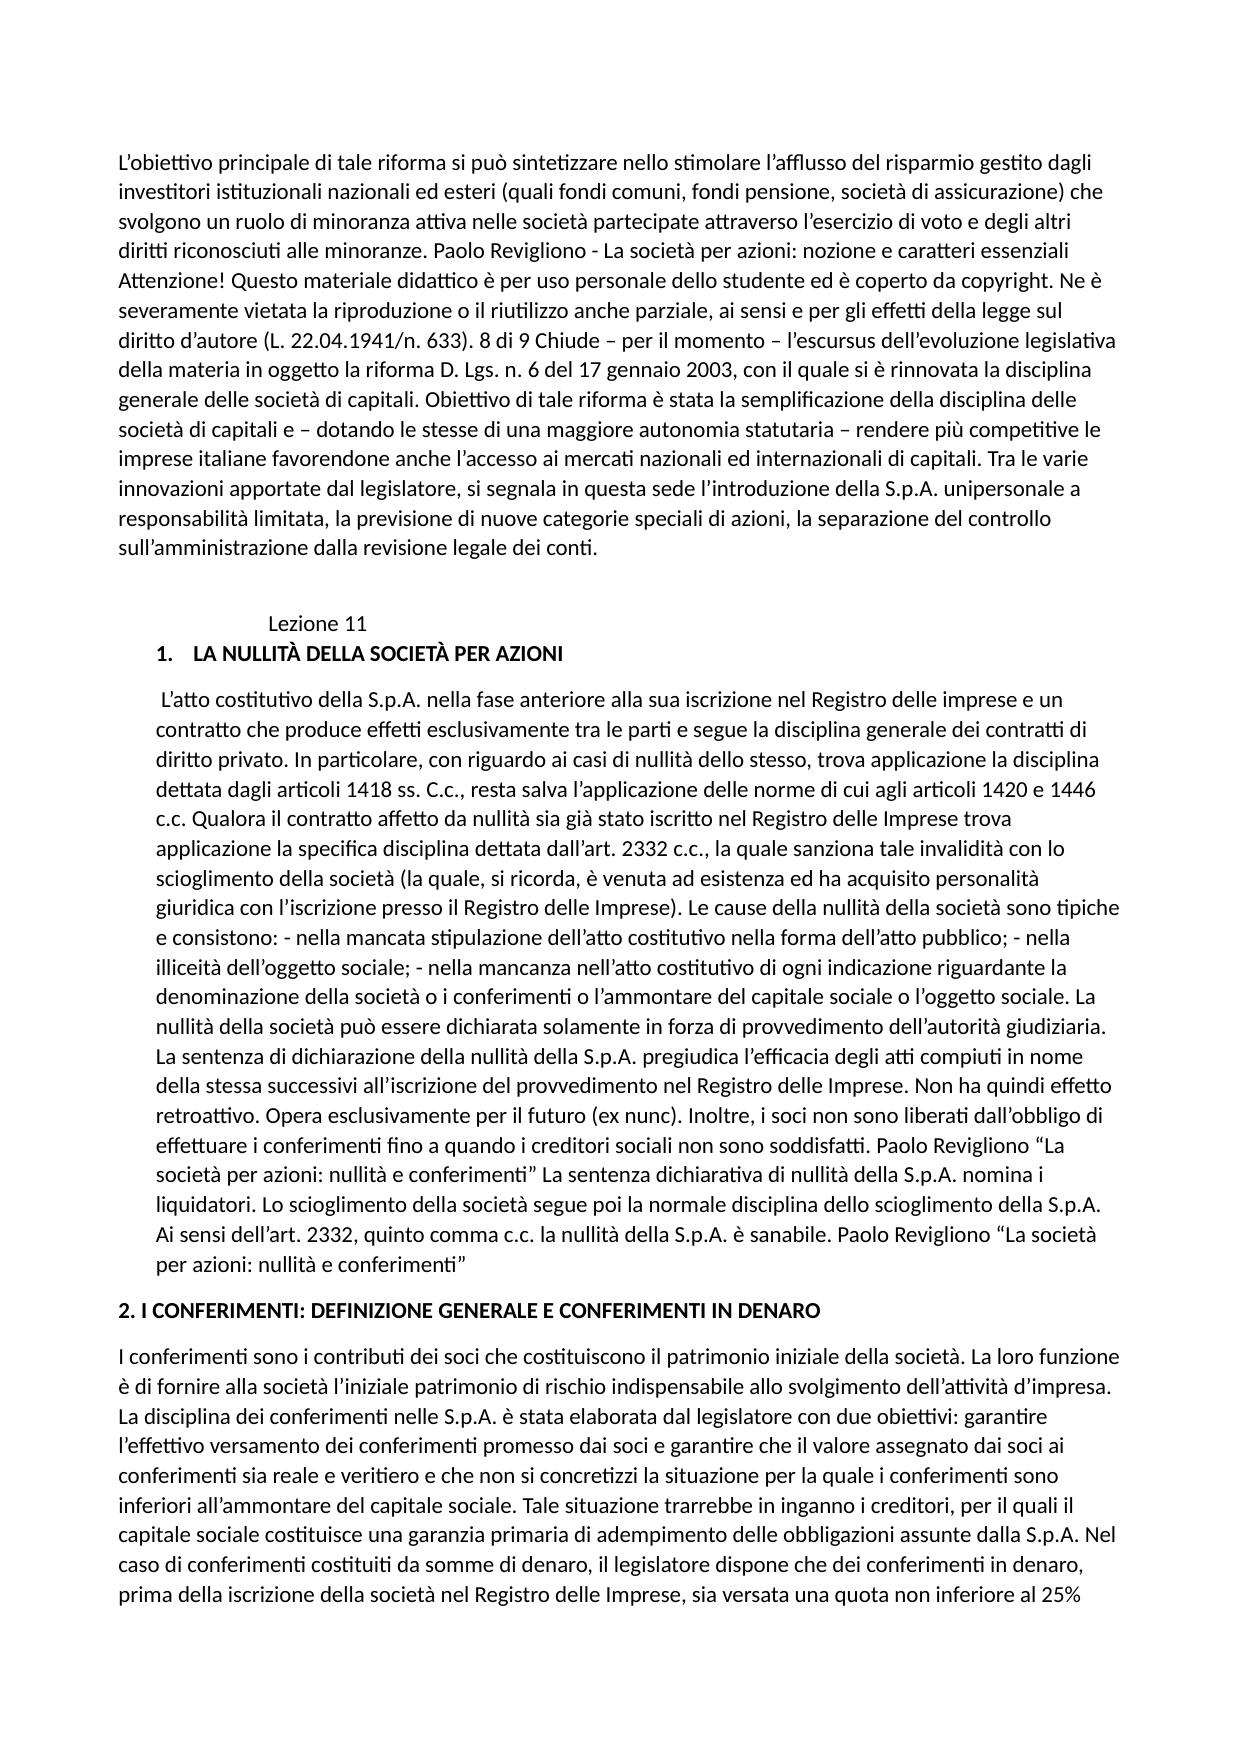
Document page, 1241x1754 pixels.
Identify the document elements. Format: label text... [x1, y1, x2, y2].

text 2. I CONFERIMENTI: DEFINIZIONE GENERALE E CONFERIMENTI IN DENARO [118, 1296, 1122, 1324]
text L’atto costitutivo della S.p.A. nella fase anteriore alla sua iscrizione nel Registro delle imprese e un contratto che produce effetti esclusivamente tra le parti e segue la disciplina generale dei contratti di diritto privato. In particolare, con riguardo ai casi di nullità dello stesso, trova applicazione la disciplina dettata dagli articoli 1418 ss. C.c., resta salva l’applicazione delle norme di cui agli articoli 1420 e 1446 c.c. Qualora il contratto affetto da nullità sia già stato iscritto nel Registro delle Imprese trova applicazione la specifica disciplina dettata dall’art. 2332 c.c., la quale sanziona tale invalidità con lo scioglimento della società (la quale, si ricorda, è venuta ad esistenza ed ha acquisito personalità giuridica con l’iscrizione presso il Registro delle Imprese). Le cause della nullità della società sono tipiche e consistono: - nella mancata stipulazione dell’atto costitutivo nella forma dell’atto pubblico; - nella illiceità dell’oggetto sociale; - nella mancanza nell’atto costitutivo di ogni indicazione riguardante la denominazione della società o i conferimenti o l’ammontare del capitale sociale o l’oggetto sociale. La nullità della società può essere dichiarata solamente in forza di provvedimento dell’autorità giudiziaria. La sentenza di dichiarazione della nullità della S.p.A. pregiudica l’efficacia degli atti compiuti in nome della stessa successivi all’iscrizione del provvedimento nel Registro delle Imprese. Non ha quindi effetto retroattivo. Opera esclusivamente per il futuro (ex nunc). Inoltre, i soci non sono liberati dall’obbligo di effettuare i conferimenti fino a quando i creditori sociali non sono soddisfatti. Paolo Revigliono “La società per azioni: nullità e conferimenti” La sentenza dichiarativa di nullità della S.p.A. nomina i liquidatori. Lo scioglimento della società segue poi la normale disciplina dello scioglimento della S.p.A. Ai sensi dell’art. 2332, quinto comma c.c. la nullità della S.p.A. è sanabile. Paolo Revigliono “La società per azioni: nullità e conferimenti” [156, 686, 1122, 1278]
text L’obiettivo principale di tale riforma si può sintetizzare nello stimolare l’afflusso del risparmio gestito dagli investitori istituzionali nazionali ed esteri (quali fondi comuni, fondi pensione, società di assicurazione) che svolgono un ruolo di minoranza attiva nelle società partecipate attraverso l’esercizio di voto e degli altri diritti riconosciuti alle minoranze. Paolo Revigliono - La società per azioni: nozione e caratteri essenziali Attenzione! Questo materiale didattico è per uso personale dello studente ed è coperto da copyright. Ne è severamente vietata la riproduzione o il riutilizzo anche parziale, ai sensi e per gli effetti della legge sul diritto d’autore (L. 22.04.1941/n. 633). 8 di 9 Chiude – per il momento – l’escursus dell’evoluzione legislativa della materia in oggetto la riforma D. Lgs. n. 6 del 17 gennaio 2003, con il quale si è rinnovata la disciplina generale delle società di capitali. Obiettivo di tale riforma è stata la semplificazione della disciplina delle società di capitali e – dotando le stesse di una maggiore autonomia statutaria – rendere più competitive le imprese italiane favorendone anche l’accesso ai mercati nazionali ed internazionali di capitali. Tra le varie innovazioni apportate dal legislatore, si segnala in questa sede l’introduzione della S.p.A. unipersonale a responsabilità limitata, la previsione di nuove categorie speciali di azioni, la separazione del controllo sull’amministrazione dalla revisione legale dei conti. [118, 148, 1122, 562]
list LA NULLITÀ DELLA SOCIETÀ PER AZIONI [156, 639, 1122, 667]
text I conferimenti sono i contributi dei soci che costituiscono il patrimonio iniziale della società. La loro funzione è di fornire alla società l’iniziale patrimonio di rischio indispensabile allo svolgimento dell’attività d’impresa. La disciplina dei conferimenti nelle S.p.A. è stata elaborata dal legislatore con due obiettivi: garantire l’effettivo versamento dei conferimenti promesso dai soci e garantire che il valore assegnato dai soci ai conferimenti sia reale e veritiero e che non si concretizzi la situazione per la quale i conferimenti sono inferiori all’ammontare del capitale sociale. Tale situazione trarrebbe in inganno i creditori, per il quali il capitale sociale costituisce una garanzia primaria di adempimento delle obbligazioni assunte dalla S.p.A. Nel caso di conferimenti costituiti da somme di denaro, il legislatore dispone che dei conferimenti in denaro, prima della iscrizione della società nel Registro delle Imprese, sia versata una quota non inferiore al 25% [118, 1342, 1122, 1608]
text Lezione 11 [268, 609, 1122, 638]
